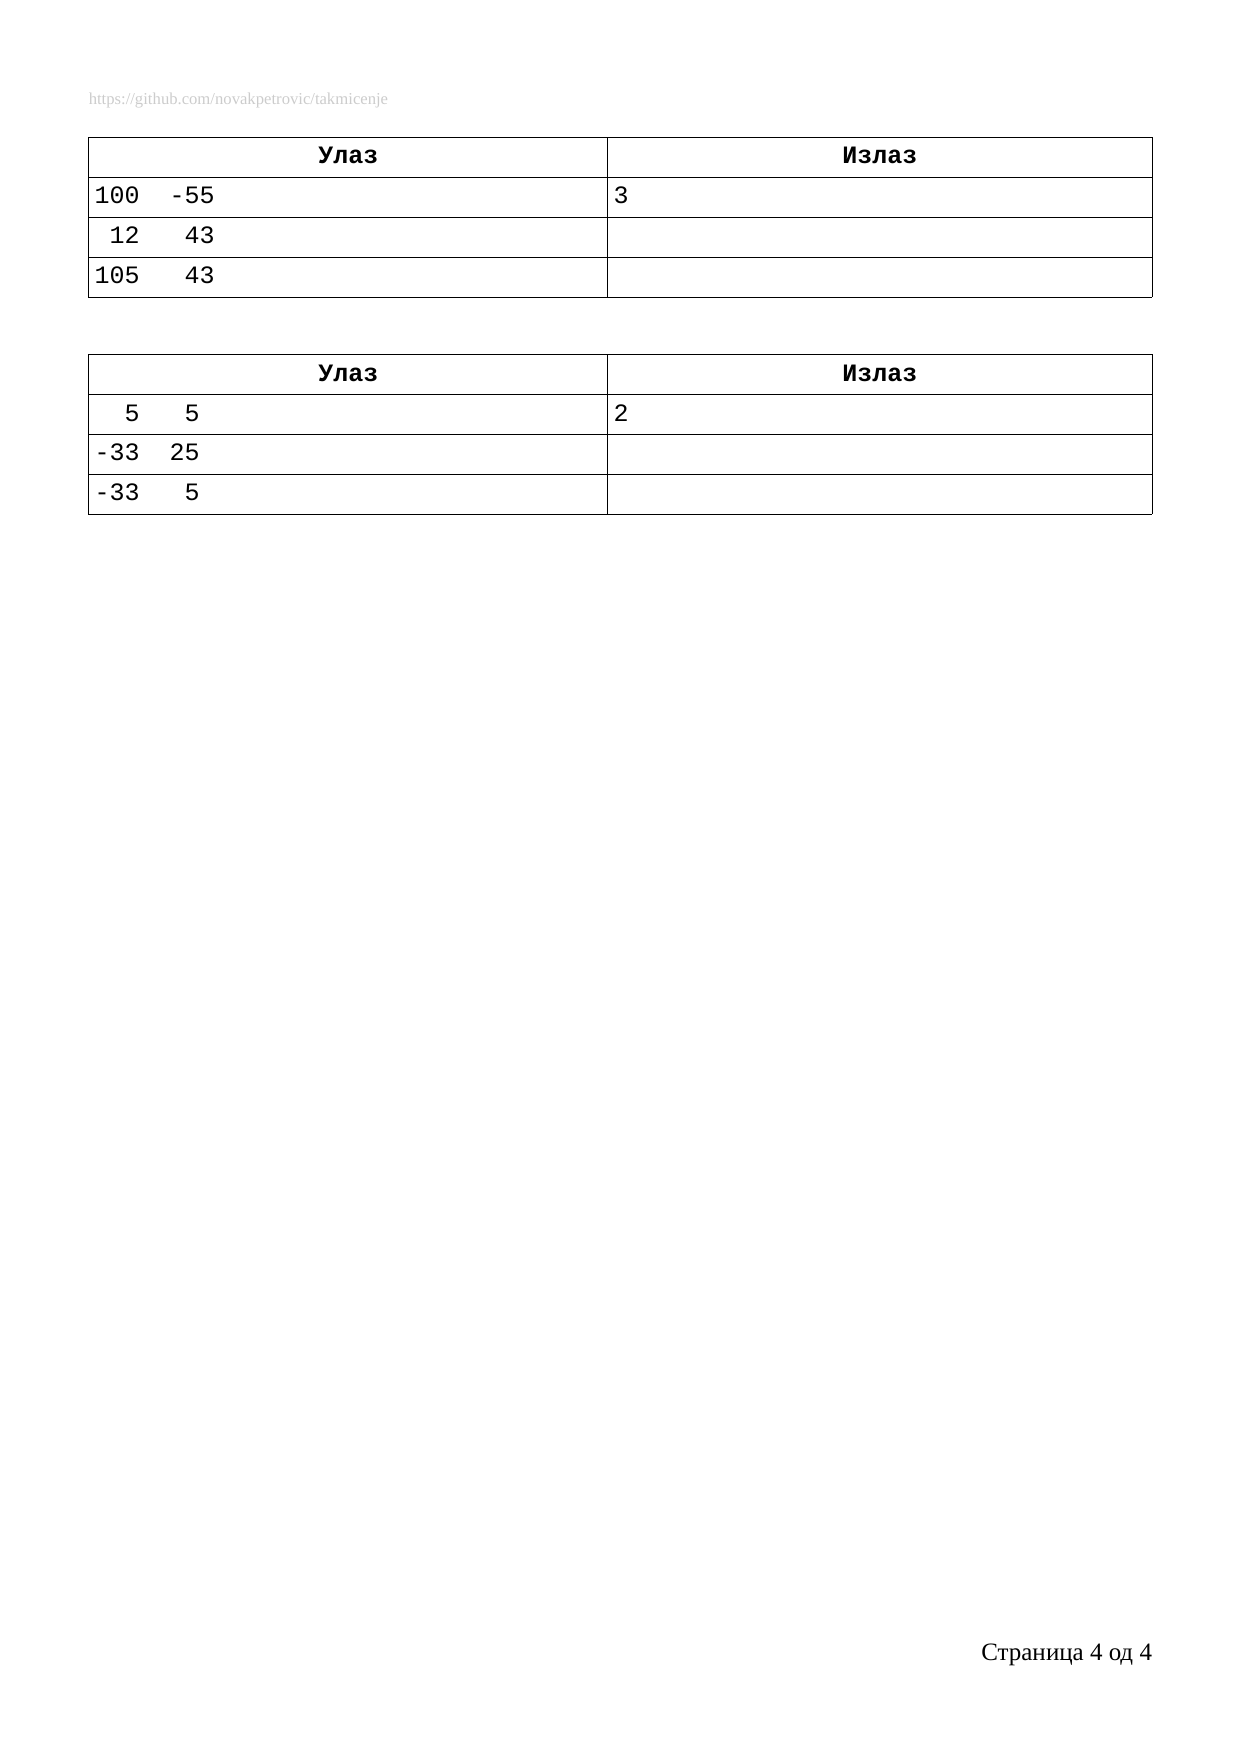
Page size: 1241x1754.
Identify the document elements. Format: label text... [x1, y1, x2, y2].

table_cell [608, 218, 1152, 257]
table_cell [608, 435, 1152, 474]
table_cell 3 [608, 178, 1152, 217]
table_cell -33 5 [89, 475, 607, 514]
table_cell 100 -55 [89, 178, 607, 217]
table_header Улаз [89, 355, 607, 394]
table_cell 12 43 [89, 218, 607, 257]
table_cell 2 [608, 395, 1152, 434]
table_cell 5 5 [89, 395, 607, 434]
table_cell 105 43 [89, 258, 607, 297]
table_header Излаз [608, 138, 1152, 177]
table_header Излаз [608, 355, 1152, 394]
table_cell [608, 258, 1152, 297]
table_cell [608, 475, 1152, 514]
table_header Улаз [89, 138, 607, 177]
table_cell -33 25 [89, 435, 607, 474]
